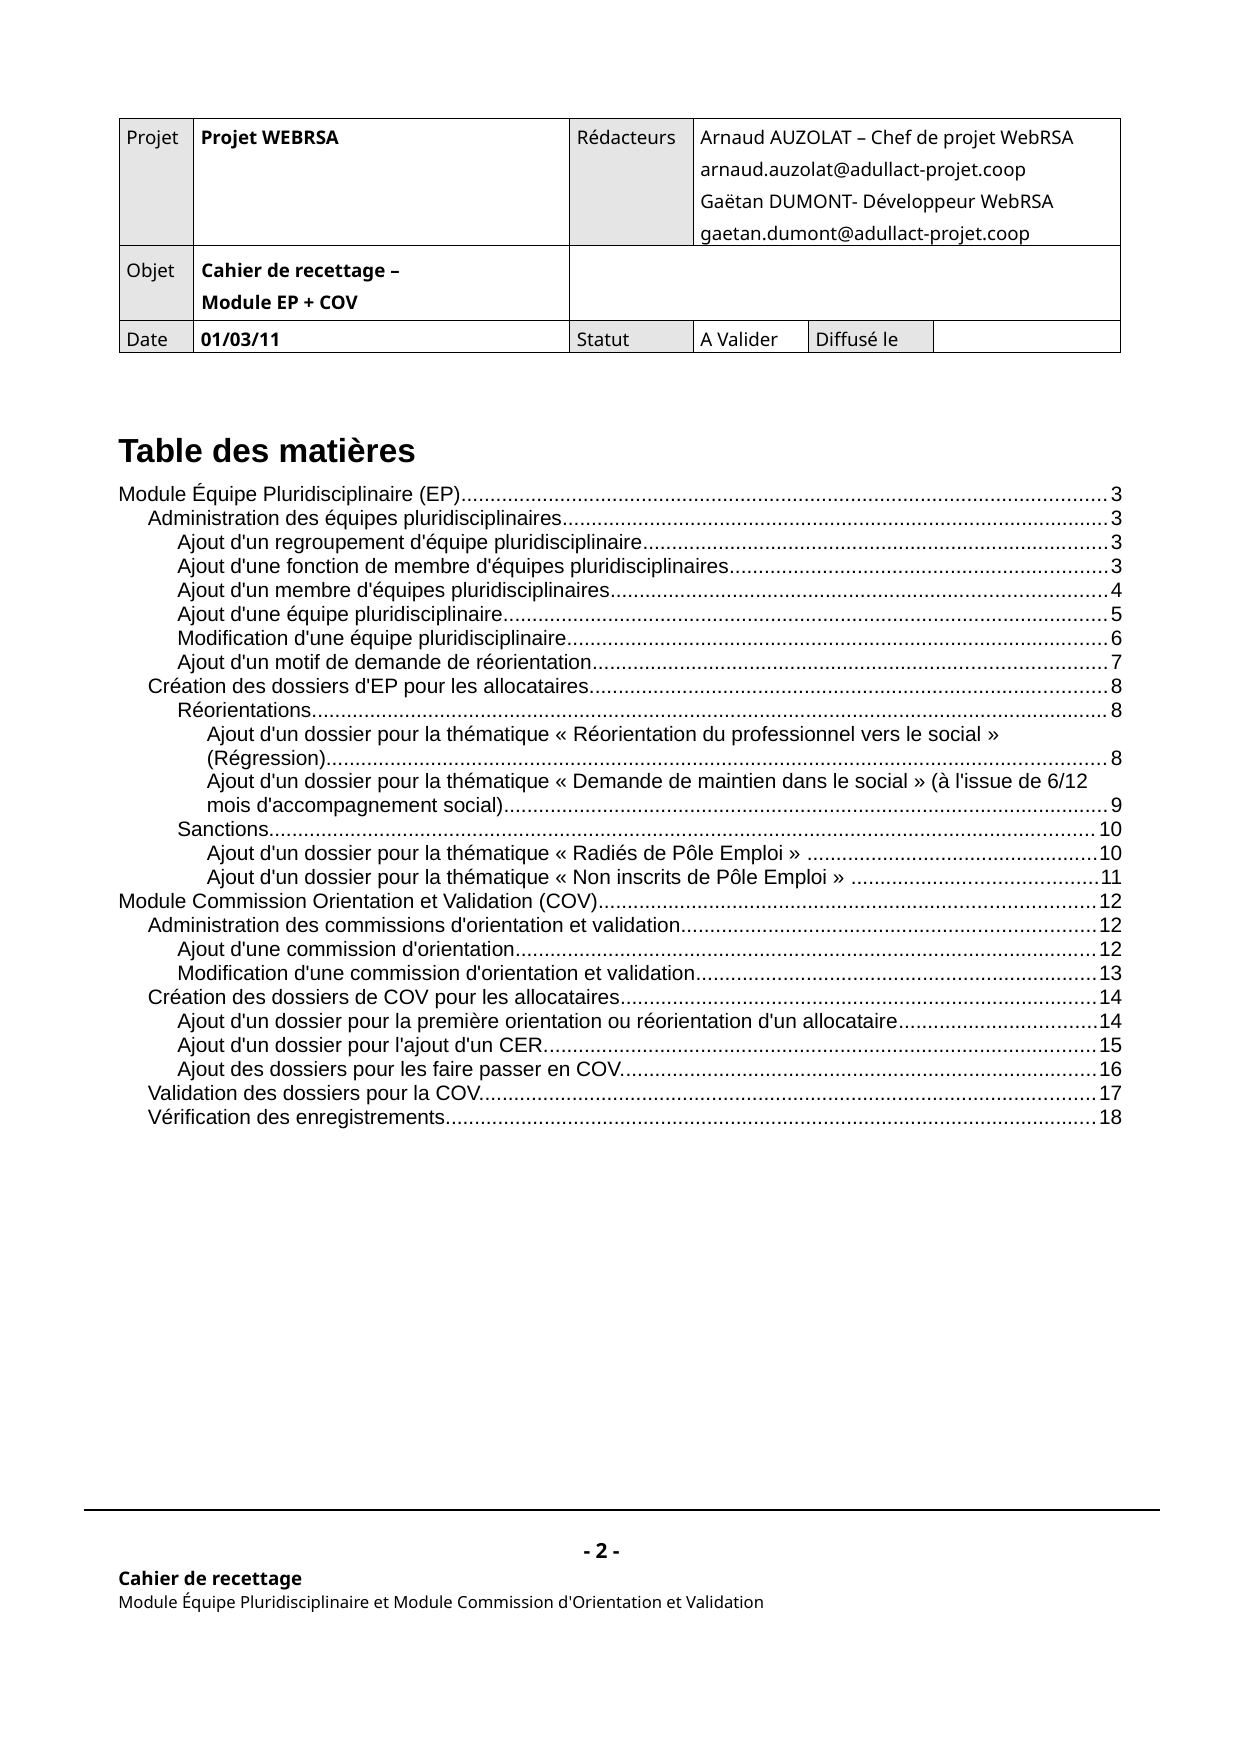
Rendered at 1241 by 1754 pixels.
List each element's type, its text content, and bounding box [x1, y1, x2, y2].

text Réorientations 8 [177, 697, 1122, 721]
text Ajout d'un motif de demande de réorientation 7 [177, 649, 1122, 673]
text Ajout d'un dossier pour l'ajout d'un CER. 15 [177, 1033, 1122, 1057]
text Modification d'une équipe pluridisciplinaire 6 [177, 626, 1122, 649]
text Ajout d'un dossier pour la première orientation ou réorientation d'un allocataire 14 [177, 1009, 1122, 1033]
text Modification d'une commission d'orientation et validation 13 [177, 961, 1122, 985]
text Ajout d'une fonction de membre d'équipes pluridisciplinaires 3 [177, 554, 1122, 578]
subtitle Table des matières [118, 431, 1122, 469]
text Validation des dossiers pour la COV. 17 [148, 1081, 1122, 1105]
text Module Commission Orientation et Validation (COV) 12 [118, 889, 1122, 913]
text Création des dossiers de COV pour les allocataires 14 [148, 985, 1122, 1009]
text Ajout d'un dossier pour la thématique « Demande de maintien dans le social » (à l'issue de 6/12 mois d'accompagnement social) 9 [207, 769, 1122, 817]
text Vérification des enregistrements 18 [148, 1105, 1122, 1129]
text Ajout d'un regroupement d'équipe pluridisciplinaire 3 [177, 530, 1122, 554]
text Ajout d'une équipe pluridisciplinaire 5 [177, 602, 1122, 626]
text Ajout des dossiers pour les faire passer en COV. 16 [177, 1057, 1122, 1081]
text Ajout d'un dossier pour la thématique « Non inscrits de Pôle Emploi » 11 [207, 865, 1122, 889]
text Administration des commissions d'orientation et validation 12 [148, 913, 1122, 937]
text Sanctions 10 [177, 817, 1122, 841]
text Ajout d'un dossier pour la thématique « Réorientation du professionnel vers le social » (Régression) 8 [207, 721, 1122, 769]
text Création des dossiers d'EP pour les allocataires 8 [148, 673, 1122, 697]
text Module Équipe Pluridisciplinaire (EP) 3 [118, 482, 1122, 506]
text Ajout d'une commission d'orientation 12 [177, 937, 1122, 961]
text Ajout d'un membre d'équipes pluridisciplinaires 4 [177, 578, 1122, 602]
text Ajout d'un dossier pour la thématique « Radiés de Pôle Emploi » 10 [207, 841, 1122, 865]
text Administration des équipes pluridisciplinaires 3 [148, 506, 1122, 530]
